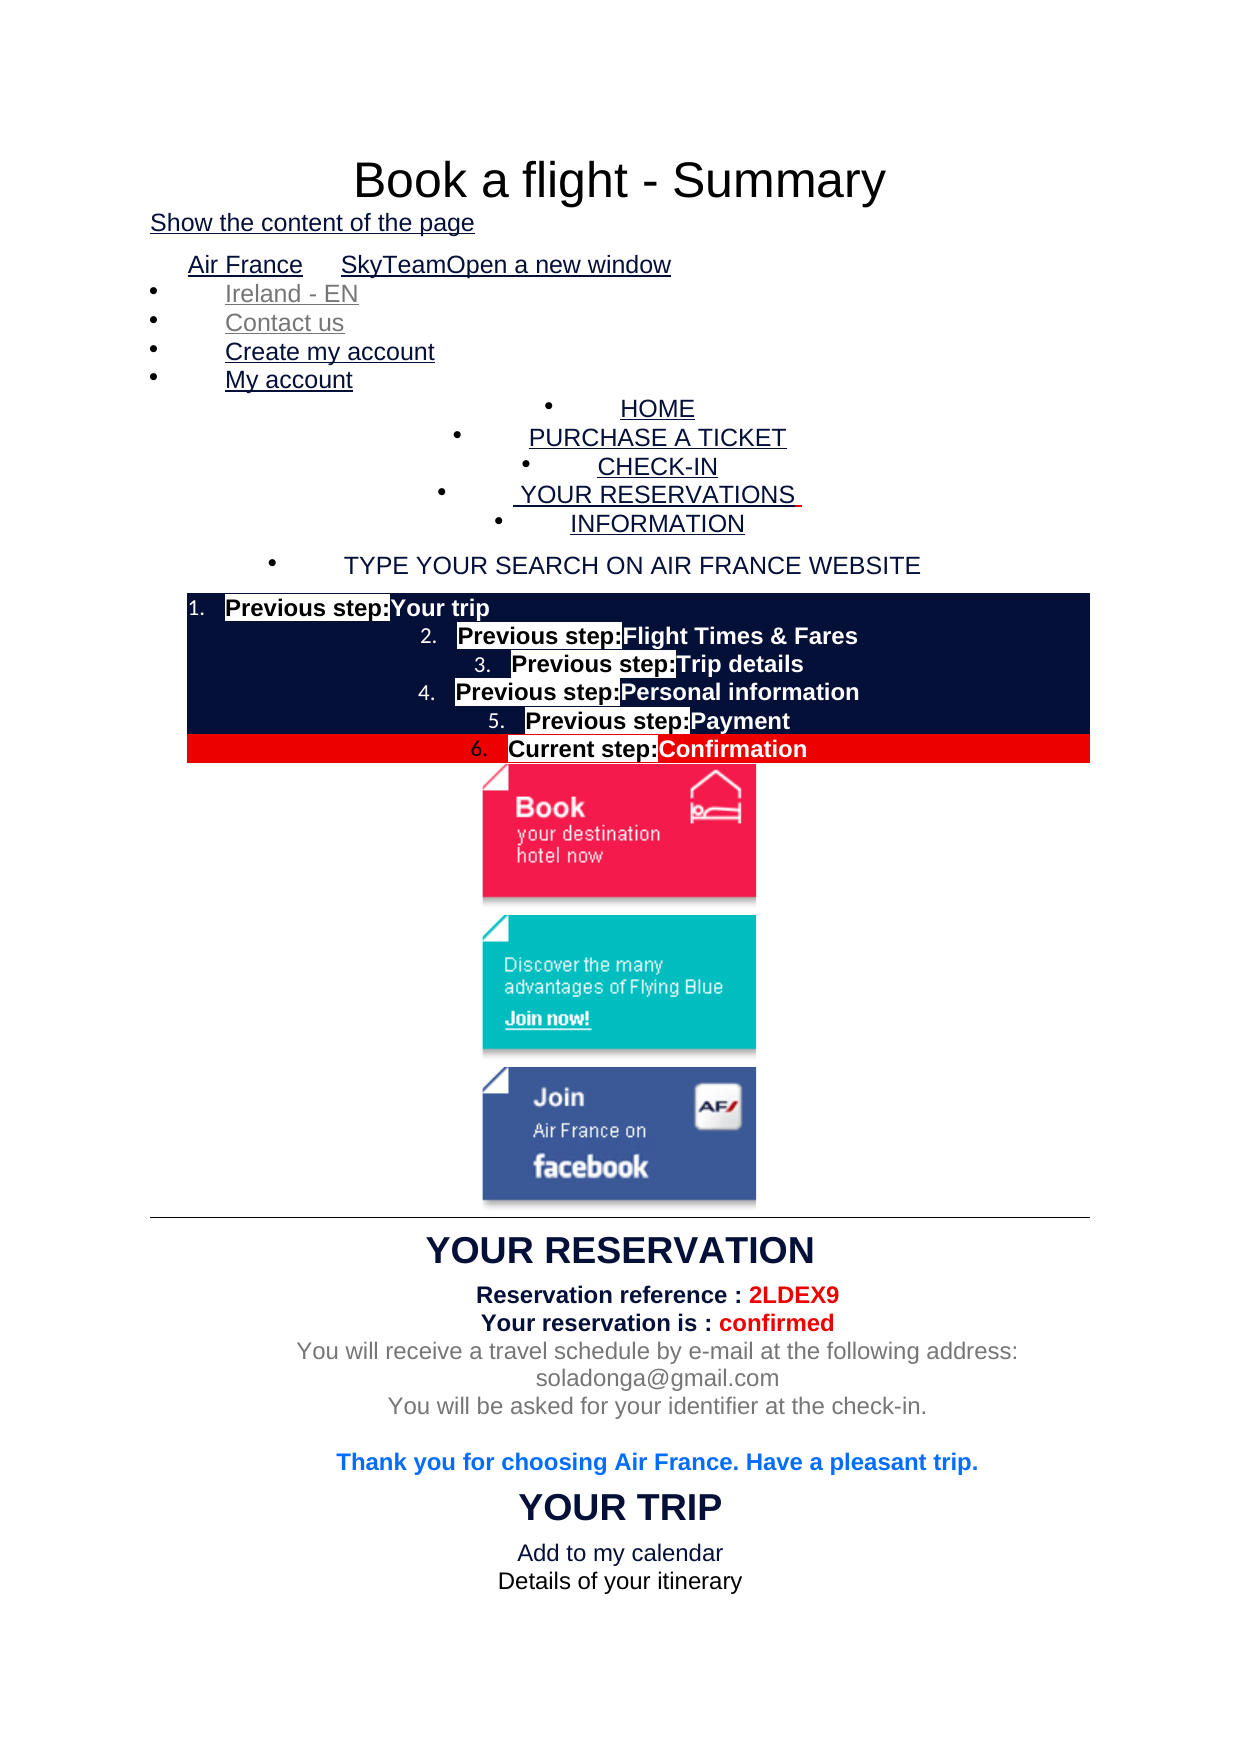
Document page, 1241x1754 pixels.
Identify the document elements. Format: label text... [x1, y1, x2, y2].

list INFORMATION [150, 509, 1090, 538]
text Air FranceSkyTeamOpen a new window [150, 236, 1090, 279]
list Previous step:Payment [187, 706, 1090, 734]
list My account [150, 365, 1090, 394]
text Your reservation is : confirmed [225, 1309, 1090, 1337]
list CHECK-IN [150, 452, 1090, 480]
text YOUR TRIP [150, 1485, 1090, 1528]
text Show the content of the page [150, 207, 1090, 236]
list Previous step:Personal information [187, 678, 1090, 706]
list Current step:Confirmation [187, 734, 1090, 763]
text You will receive a travel schedule by e-mail at the following address: soladonga@gmail.com You will be asked for your identifier at the check-in. [225, 1337, 1090, 1447]
list YOUR RESERVATIONS [150, 480, 1090, 509]
list Create my account [150, 337, 1090, 365]
list TYPE YOUR SEARCH ON AIR FRANCE WEBSITE [150, 538, 1090, 593]
text Thank you for choosing Air France. Have a pleasant trip. [225, 1447, 1090, 1475]
list Contact us [150, 308, 1090, 337]
text Add to my calendar [150, 1539, 1090, 1567]
text Book a flight - Summary [150, 150, 1090, 207]
list Previous step:Flight Times & Fares [187, 622, 1090, 650]
list HOME [150, 394, 1090, 423]
list Ireland - EN [150, 279, 1090, 308]
text Reservation reference : 2LDEX9 [225, 1281, 1090, 1309]
list Previous step:Your trip [187, 593, 1090, 622]
list PURCHASE A TICKET [150, 423, 1090, 452]
text Details of your itinerary [150, 1567, 1090, 1594]
text YOUR RESERVATION [150, 1228, 1090, 1271]
list Previous step:Trip details [187, 650, 1090, 678]
